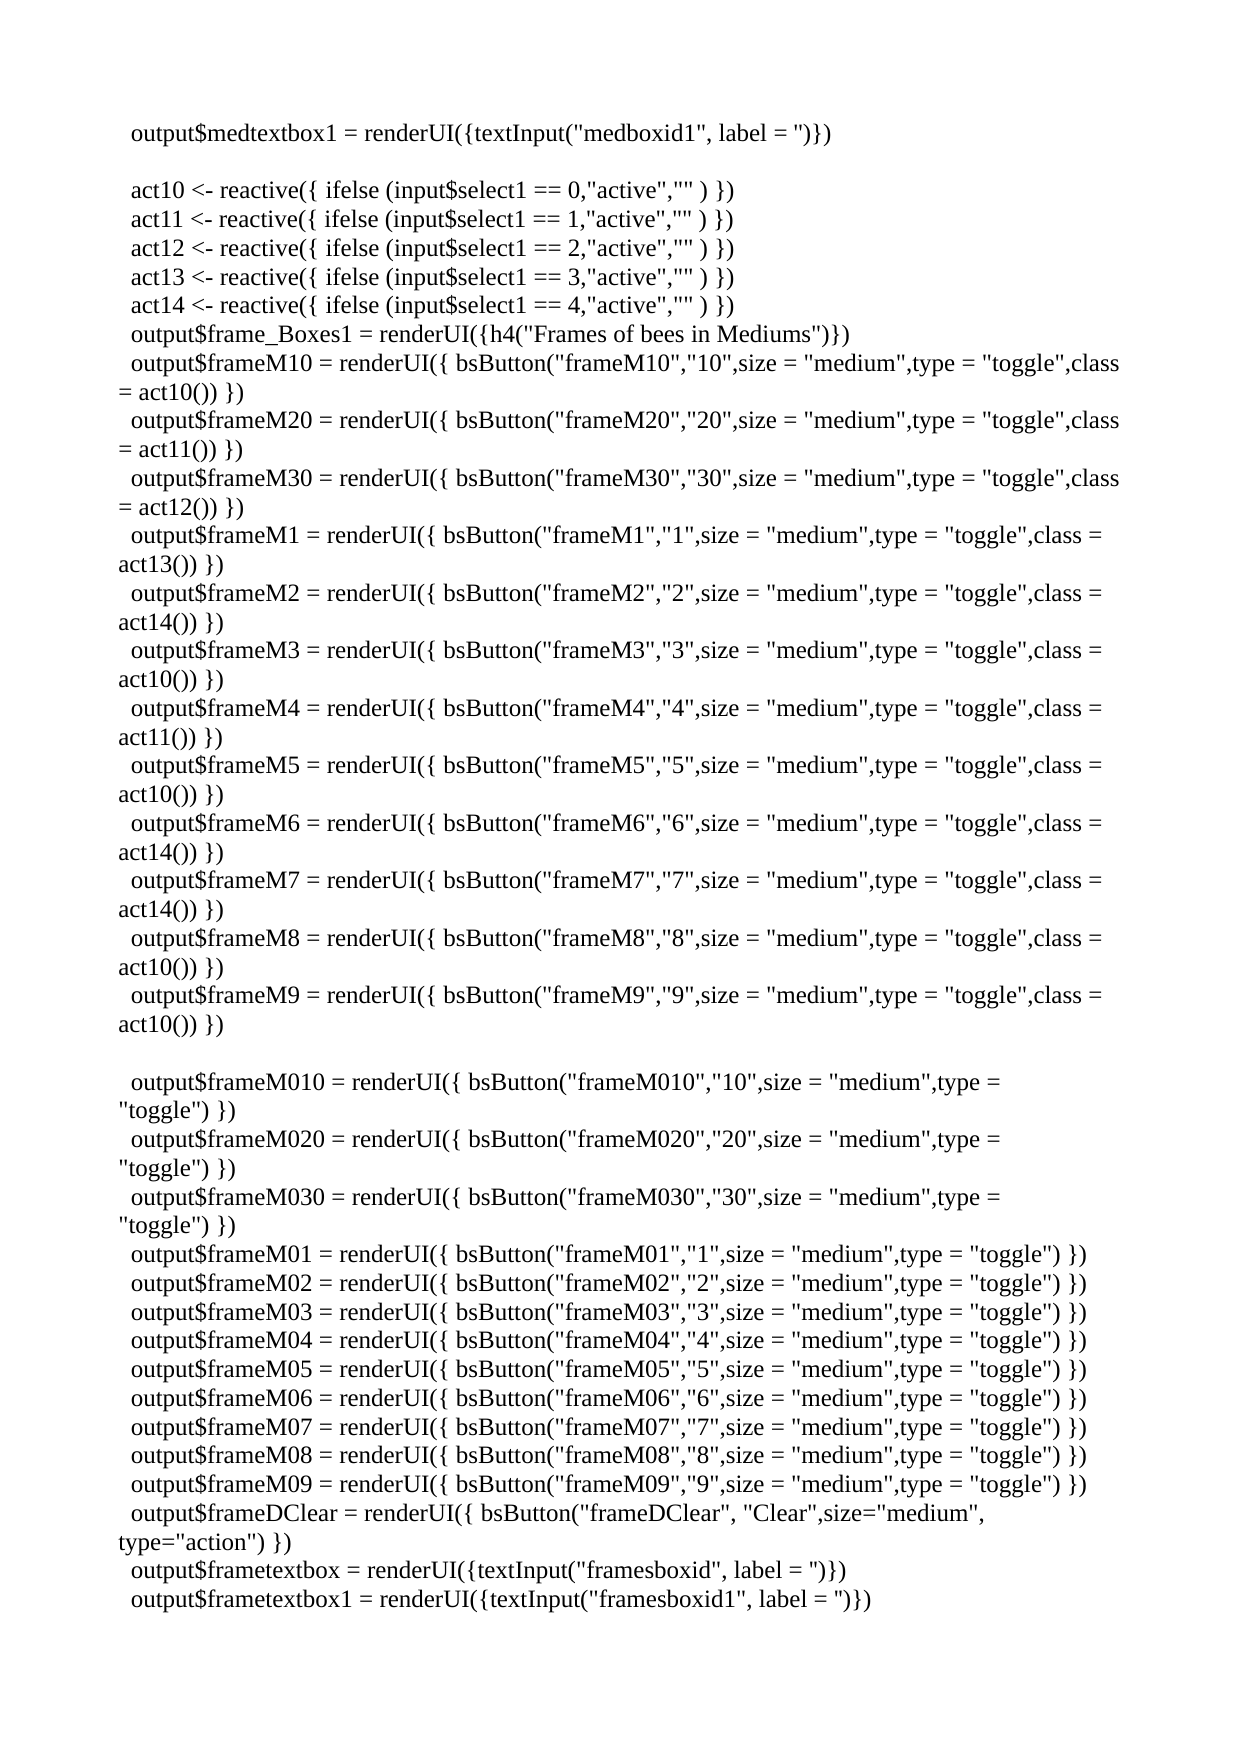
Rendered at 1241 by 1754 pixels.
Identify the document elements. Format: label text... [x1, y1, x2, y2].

text act14 <- reactive({ ifelse (input$select1 == 4,"active","" ) }) [118, 291, 1122, 319]
text output$frameM07 = renderUI({ bsButton("frameM07","7",size = "medium",type = "toggle") }) [118, 1412, 1122, 1441]
text output$frameM1 = renderUI({ bsButton("frameM1","1",size = "medium",type = "toggle",class = act13()) }) [118, 521, 1122, 578]
text output$frameM5 = renderUI({ bsButton("frameM5","5",size = "medium",type = "toggle",class = act10()) }) [118, 751, 1122, 808]
text output$frameM05 = renderUI({ bsButton("frameM05","5",size = "medium",type = "toggle") }) [118, 1354, 1122, 1383]
text output$frameM010 = renderUI({ bsButton("frameM010","10",size = "medium",type = "toggle") }) [118, 1067, 1122, 1124]
text output$frameM9 = renderUI({ bsButton("frameM9","9",size = "medium",type = "toggle",class = act10()) }) [118, 981, 1122, 1038]
text output$frameM04 = renderUI({ bsButton("frameM04","4",size = "medium",type = "toggle") }) [118, 1326, 1122, 1354]
text output$frameM20 = renderUI({ bsButton("frameM20","20",size = "medium",type = "toggle",class = act11()) }) [118, 406, 1122, 463]
text output$frameM02 = renderUI({ bsButton("frameM02","2",size = "medium",type = "toggle") }) [118, 1268, 1122, 1297]
text output$frameM08 = renderUI({ bsButton("frameM08","8",size = "medium",type = "toggle") }) [118, 1441, 1122, 1469]
text output$frameM6 = renderUI({ bsButton("frameM6","6",size = "medium",type = "toggle",class = act14()) }) [118, 808, 1122, 866]
text output$frameM7 = renderUI({ bsButton("frameM7","7",size = "medium",type = "toggle",class = act14()) }) [118, 866, 1122, 923]
text act10 <- reactive({ ifelse (input$select1 == 0,"active","" ) }) [118, 176, 1122, 204]
text act13 <- reactive({ ifelse (input$select1 == 3,"active","" ) }) [118, 262, 1122, 291]
text output$frameM10 = renderUI({ bsButton("frameM10","10",size = "medium",type = "toggle",class = act10()) }) [118, 348, 1122, 406]
text output$frameM020 = renderUI({ bsButton("frameM020","20",size = "medium",type = "toggle") }) [118, 1124, 1122, 1182]
text output$frametextbox = renderUI({textInput("framesboxid", label = '')}) [118, 1556, 1122, 1584]
text output$frameM30 = renderUI({ bsButton("frameM30","30",size = "medium",type = "toggle",class = act12()) }) [118, 463, 1122, 521]
text output$frameDClear = renderUI({ bsButton("frameDClear", "Clear",size="medium", type="action") }) [118, 1498, 1122, 1556]
text output$frameM030 = renderUI({ bsButton("frameM030","30",size = "medium",type = "toggle") }) [118, 1182, 1122, 1239]
text act12 <- reactive({ ifelse (input$select1 == 2,"active","" ) }) [118, 233, 1122, 262]
text output$medtextbox1 = renderUI({textInput("medboxid1", label = '')}) [118, 118, 1122, 147]
text output$frameM2 = renderUI({ bsButton("frameM2","2",size = "medium",type = "toggle",class = act14()) }) [118, 578, 1122, 636]
text output$frameM4 = renderUI({ bsButton("frameM4","4",size = "medium",type = "toggle",class = act11()) }) [118, 693, 1122, 751]
text output$frameM06 = renderUI({ bsButton("frameM06","6",size = "medium",type = "toggle") }) [118, 1383, 1122, 1412]
text act11 <- reactive({ ifelse (input$select1 == 1,"active","" ) }) [118, 204, 1122, 233]
text output$frameM8 = renderUI({ bsButton("frameM8","8",size = "medium",type = "toggle",class = act10()) }) [118, 923, 1122, 981]
text output$frame_Boxes1 = renderUI({h4("Frames of bees in Mediums")}) [118, 319, 1122, 348]
text output$frameM03 = renderUI({ bsButton("frameM03","3",size = "medium",type = "toggle") }) [118, 1297, 1122, 1326]
text output$frametextbox1 = renderUI({textInput("framesboxid1", label = '')}) [118, 1584, 1122, 1613]
text output$frameM09 = renderUI({ bsButton("frameM09","9",size = "medium",type = "toggle") }) [118, 1469, 1122, 1498]
text output$frameM01 = renderUI({ bsButton("frameM01","1",size = "medium",type = "toggle") }) [118, 1239, 1122, 1268]
text output$frameM3 = renderUI({ bsButton("frameM3","3",size = "medium",type = "toggle",class = act10()) }) [118, 636, 1122, 693]
